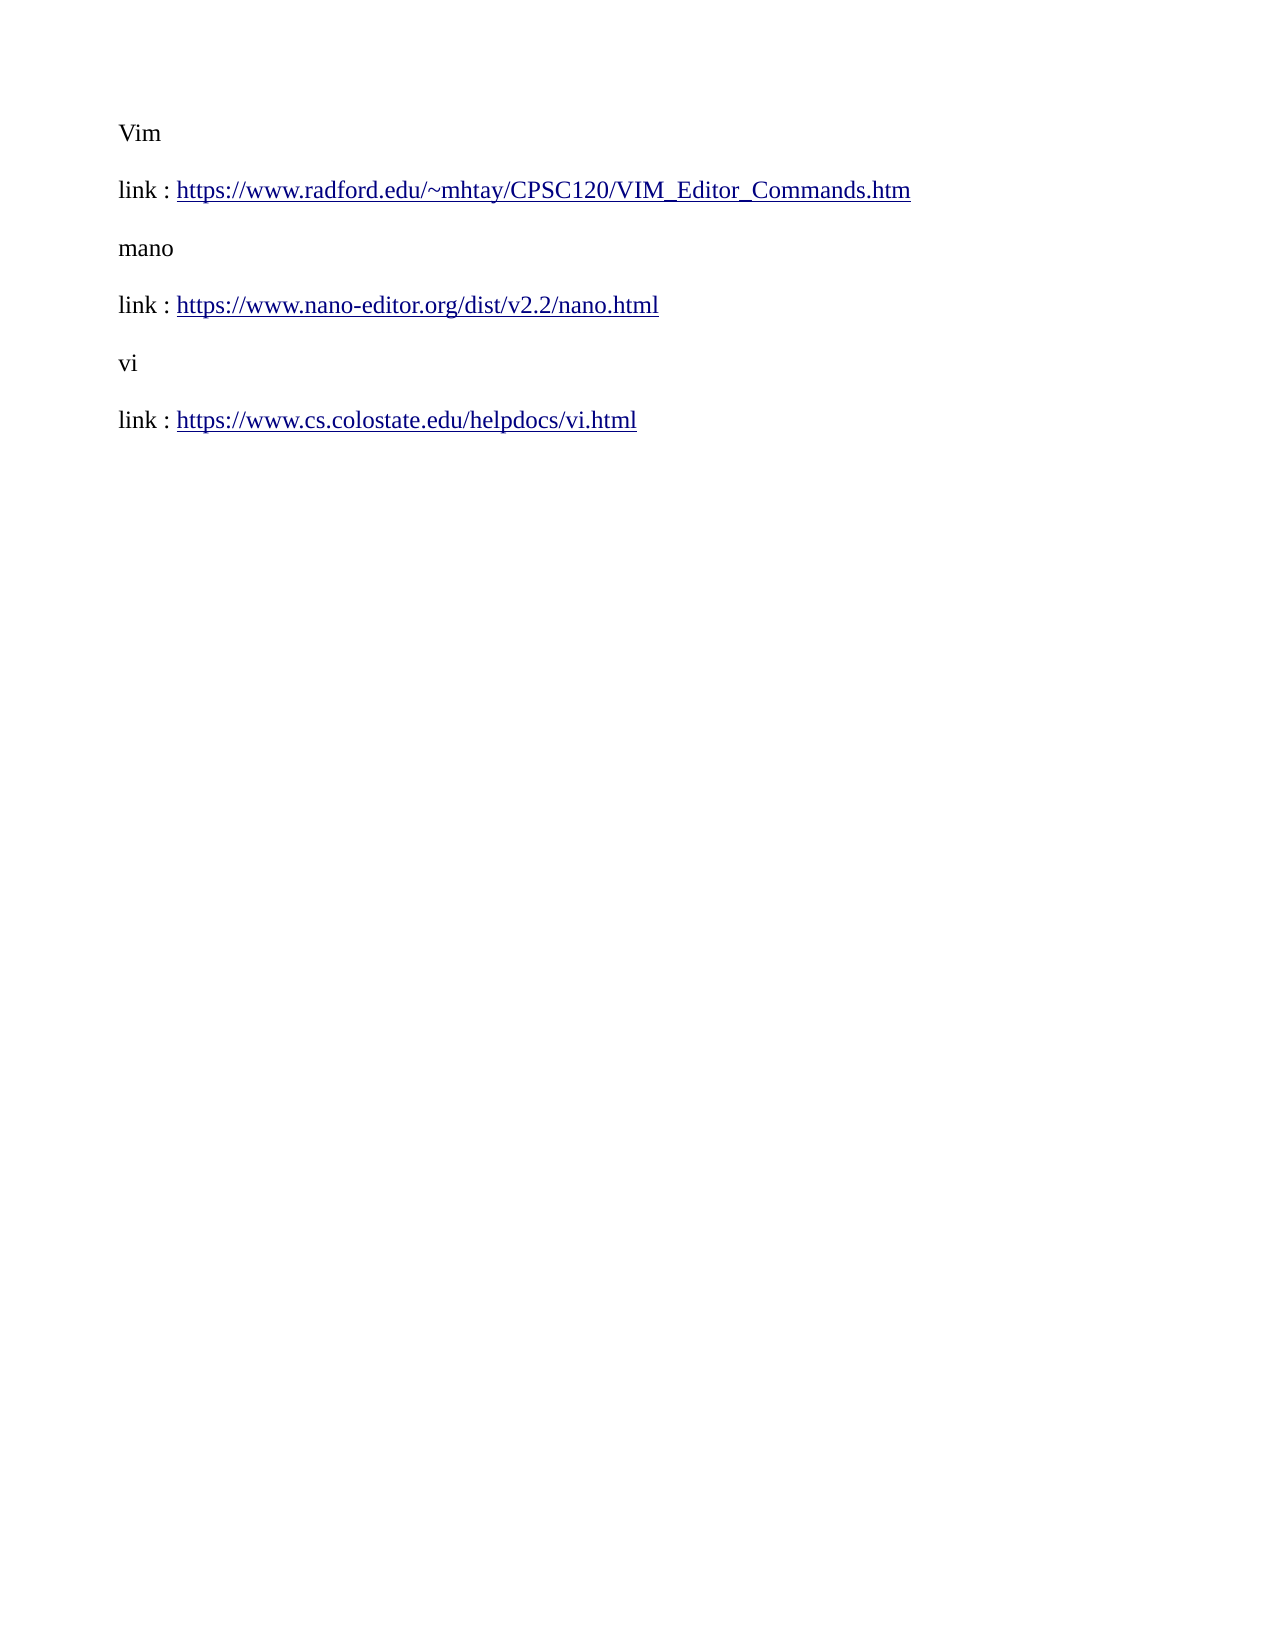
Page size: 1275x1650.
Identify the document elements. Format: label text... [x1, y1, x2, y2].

text link : https://www.cs.colostate.edu/helpdocs/vi.html [118, 406, 1157, 434]
text vi [118, 348, 1157, 377]
text Vim [118, 118, 1157, 147]
text link : https://www.nano-editor.org/dist/v2.2/nano.html [118, 291, 1157, 319]
text link : https://www.radford.edu/~mhtay/CPSC120/VIM_Editor_Commands.htm [118, 176, 1157, 204]
text mano [118, 233, 1157, 262]
